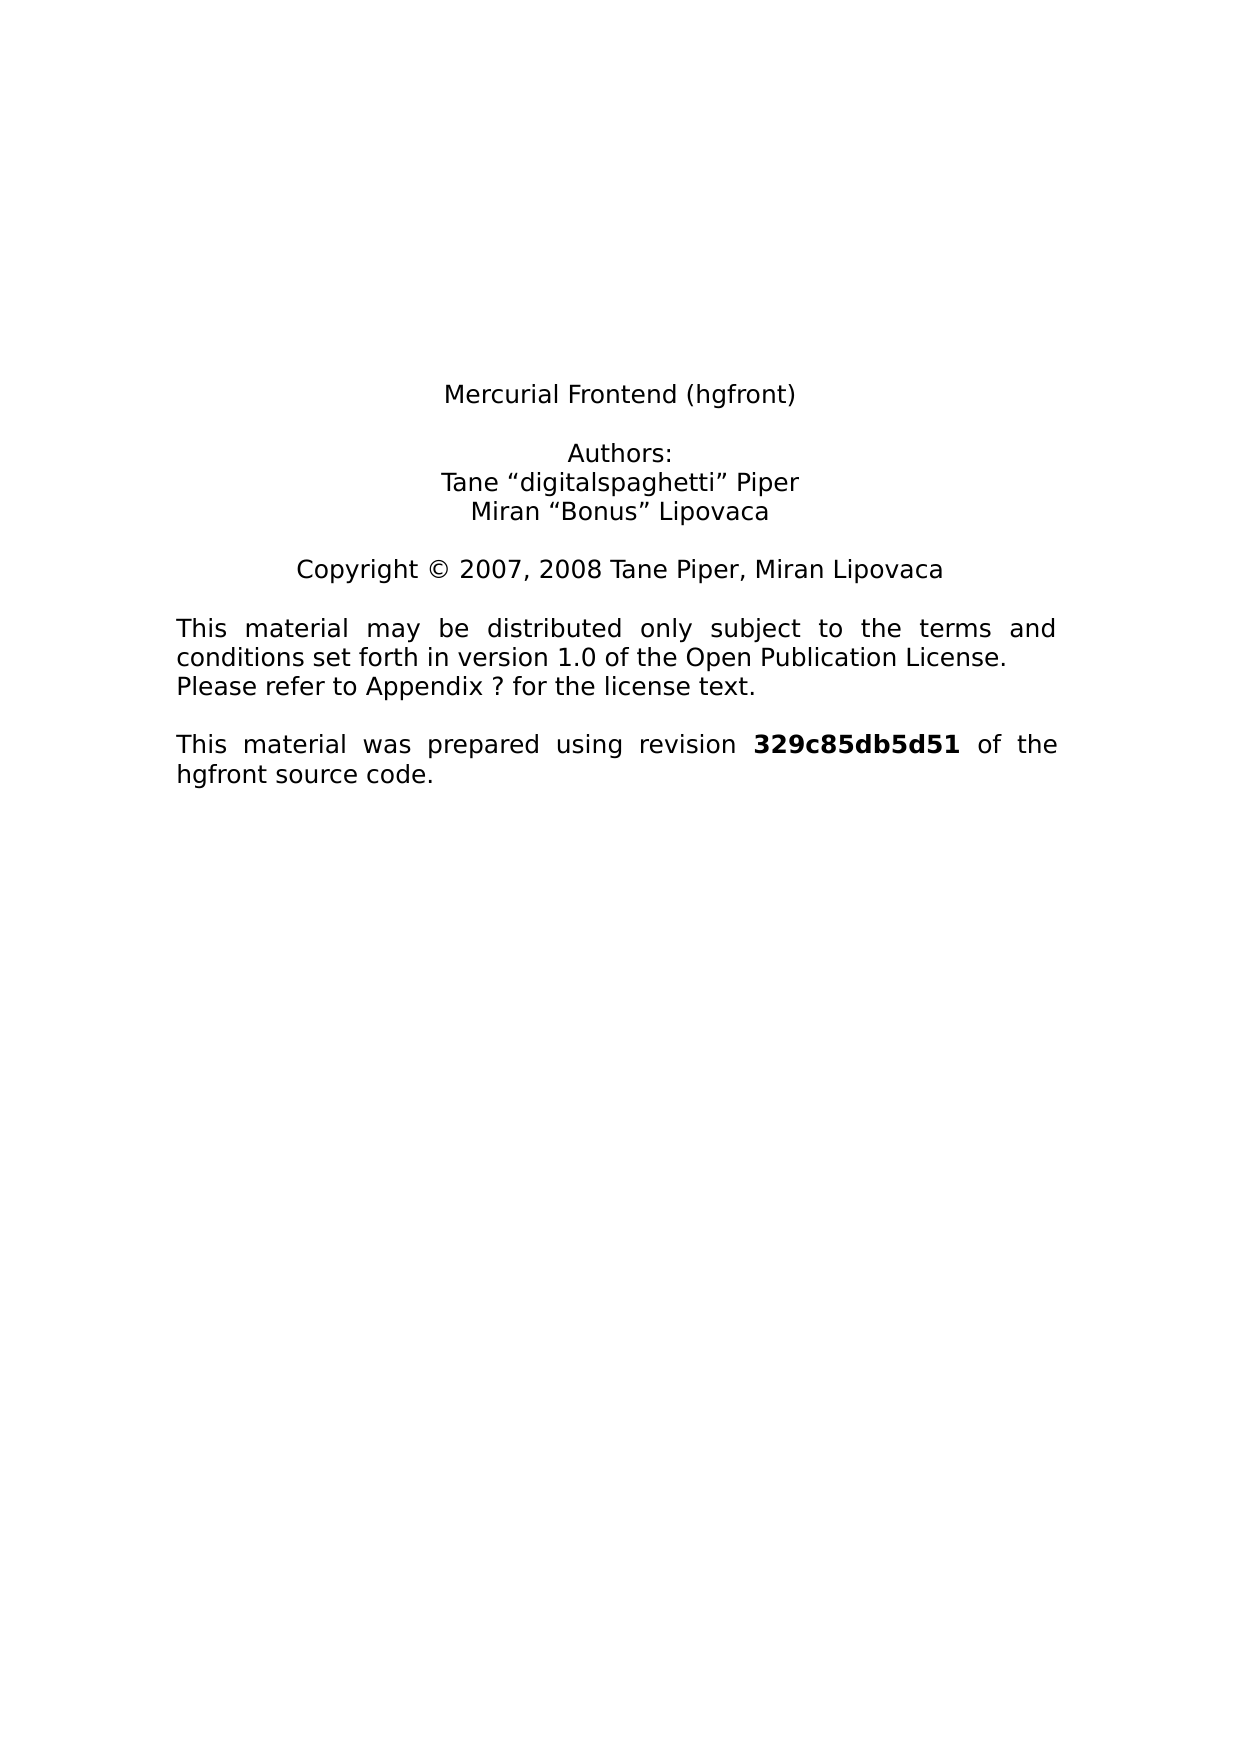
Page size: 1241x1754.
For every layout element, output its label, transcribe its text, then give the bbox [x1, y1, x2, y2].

text Mercurial Frontend (hgfront) [118, 381, 1122, 410]
text Miran “Bonus” Lipovaca [118, 497, 1122, 526]
text Authors: [118, 439, 1122, 468]
text This material was prepared using revision 329c85db5d51 of the hgfront source code. [176, 731, 1058, 789]
text Copyright © 2007, 2008 Tane Piper, Miran Lipovaca [118, 556, 1122, 585]
text Tane “digitalspaghetti” Piper [118, 468, 1122, 497]
text Please refer to Appendix ? for the license text. [176, 672, 1058, 701]
text This material may be distributed only subject to the terms and conditions set forth in version 1.0 of the Open Publication License. [176, 614, 1058, 672]
